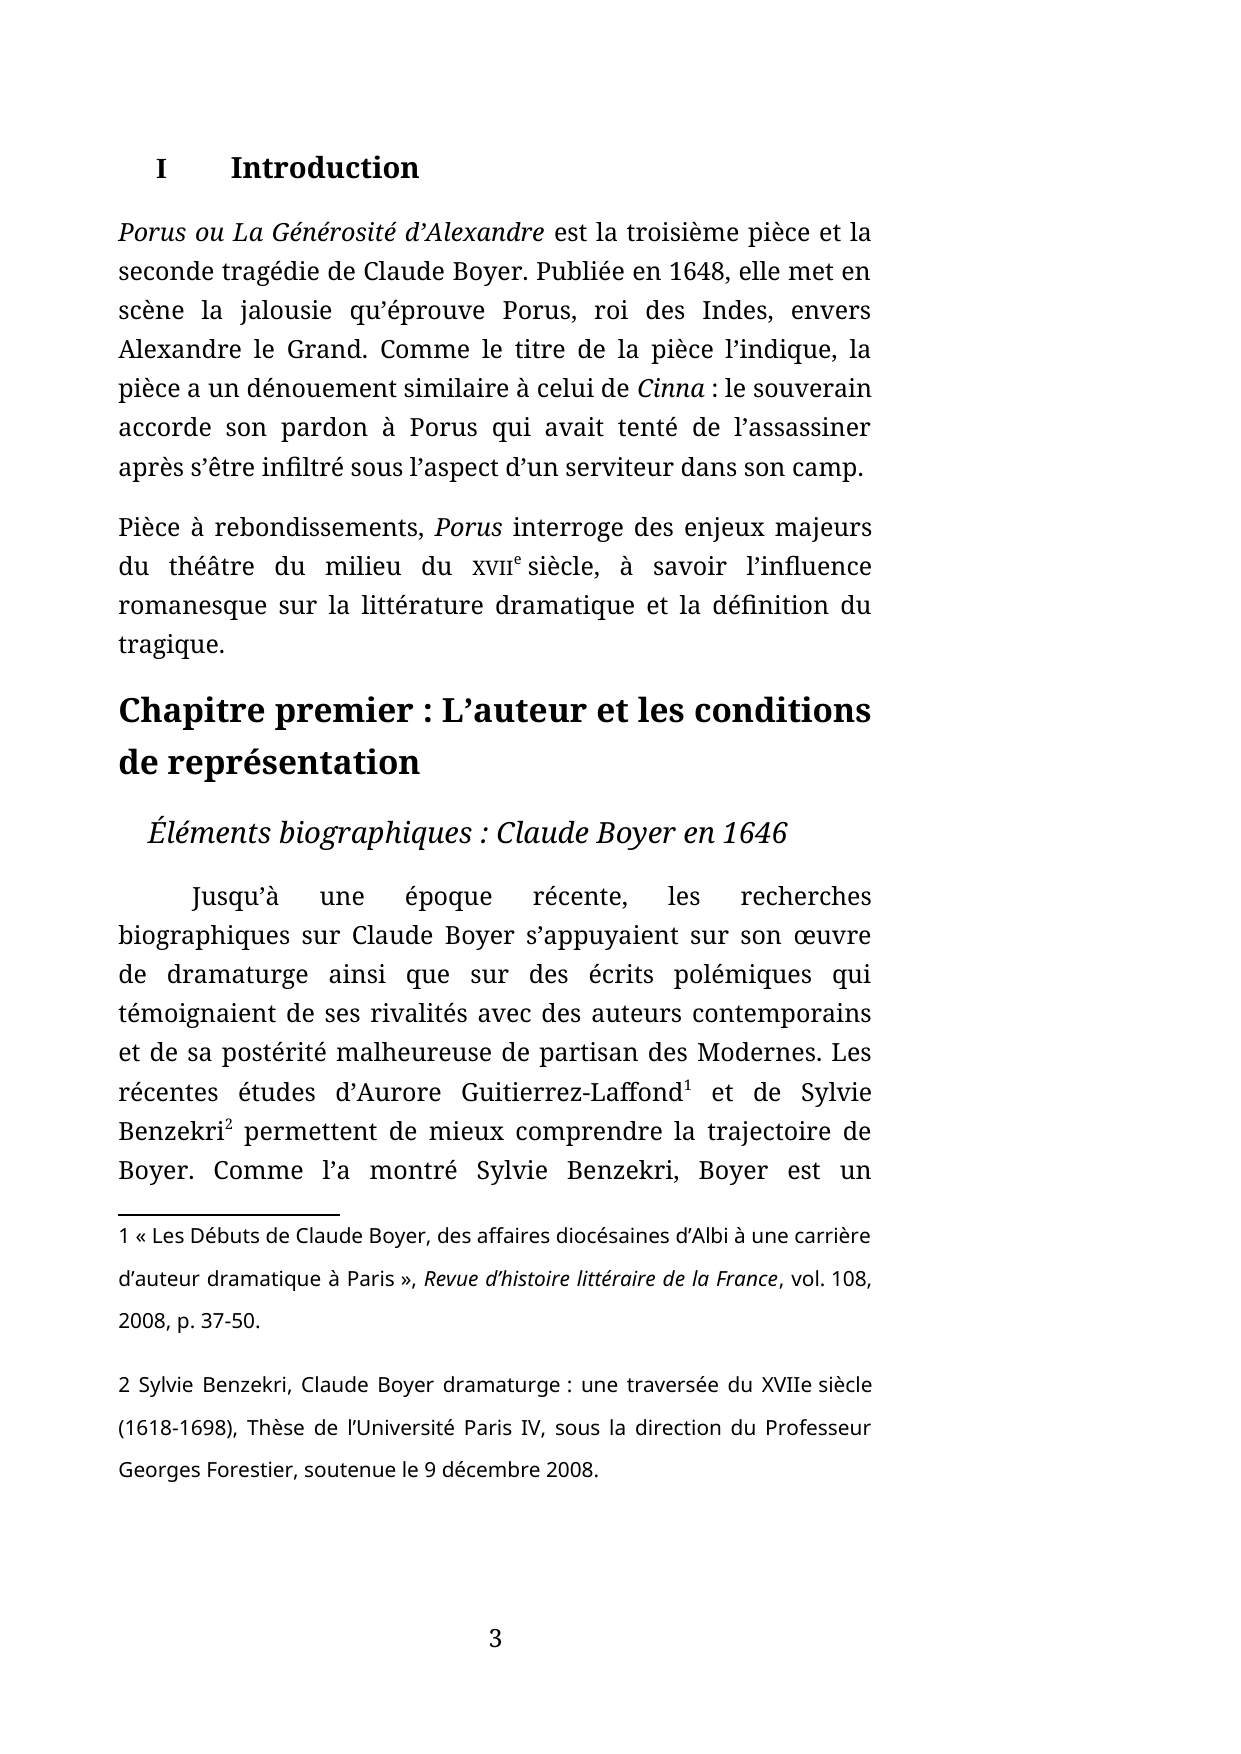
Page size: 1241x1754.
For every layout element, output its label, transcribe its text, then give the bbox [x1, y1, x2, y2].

text Pièce à rebondissements, Porus interroge des enjeux majeurs du théâtre du milieu du xviie siècle, à savoir l’influence romanesque sur la littérature dramatique et la définition du tragique. [118, 509, 872, 661]
title Introduction [156, 148, 1004, 187]
subtitle Éléments biographiques : Claude Boyer en 1646 [148, 812, 872, 852]
subtitle Chapitre premier : L’auteur et les conditions de représentation [118, 687, 872, 784]
text Porus ou La Générosité d’Alexandre est la troisième pièce et la seconde tragédie de Claude Boyer. Publiée en 1648, elle met en scène la jalousie qu’éprouve Porus, roi des Indes, envers Alexandre le Grand. Comme le titre de la pièce l’indique, la pièce a un dénouement similaire à celui de Cinna : le souverain accorde son pardon à Porus qui avait tenté de l’assassiner après s’être infiltré sous l’aspect d’un serviteur dans son camp. [118, 214, 872, 483]
text Jusqu’à une époque récente, les recherches biographiques sur Claude Boyer s’appuyaient sur son œuvre de dramaturge ainsi que sur des écrits polémiques qui témoignaient de ses rivalités avec des auteurs contemporains et de sa postérité malheureuse de partisan des Modernes. Les récentes études d’Aurore Guitierrez-Laffond et de Sylvie Benzekri permettent de mieux comprendre la trajectoire de Boyer. Comme l’a montré Sylvie Benzekri, Boyer est un [118, 878, 872, 1187]
text Sylvie Benzekri, Claude Boyer dramaturge : une traversée du XVIIe siècle (1618-1698), Thèse de l’Université Paris IV, sous la direction du Professeur Georges Forestier, soutenue le 9 décembre 2008. [118, 1370, 872, 1484]
text « Les Débuts de Claude Boyer, des affaires diocésaines d’Albi à une carrière d’auteur dramatique à Paris », Revue d’histoire littéraire de la France, vol. 108, 2008, p. 37-50. [118, 1221, 872, 1335]
